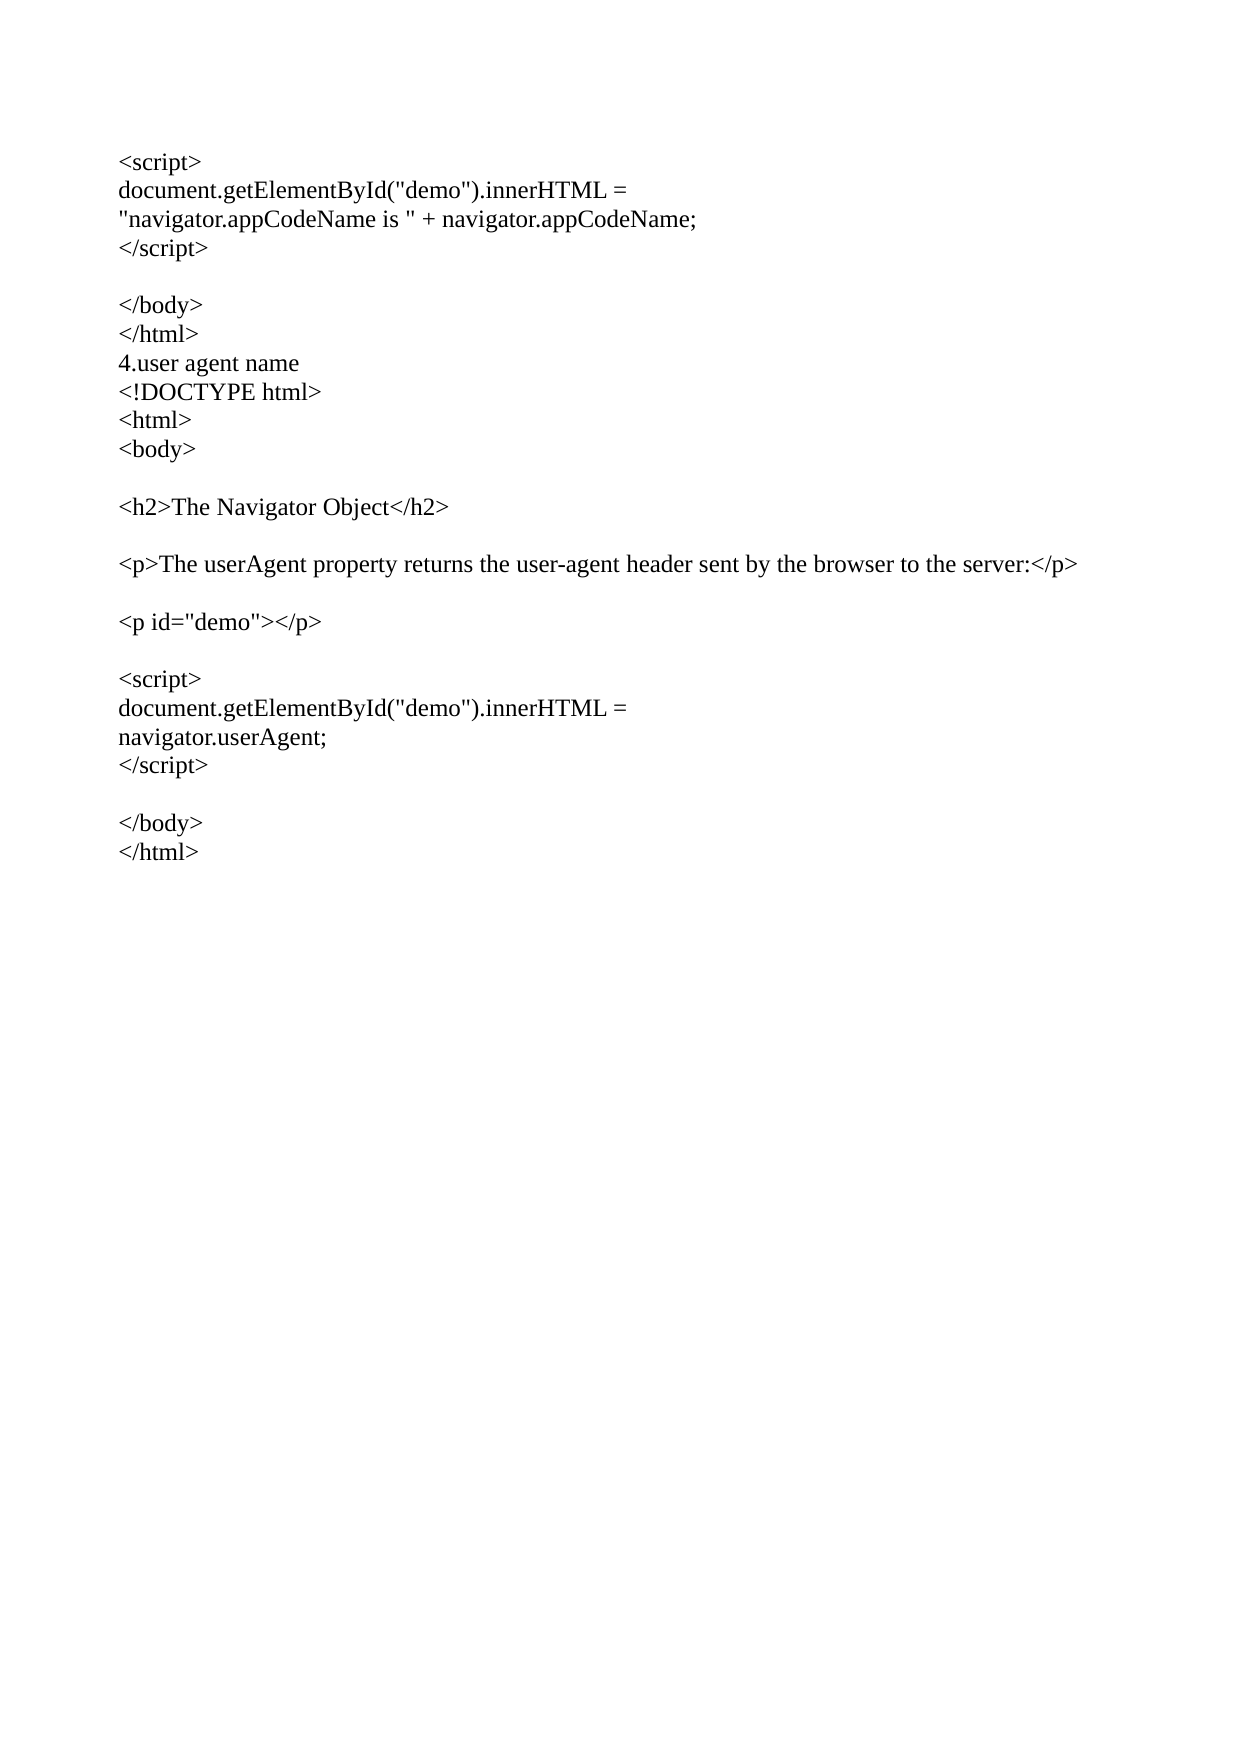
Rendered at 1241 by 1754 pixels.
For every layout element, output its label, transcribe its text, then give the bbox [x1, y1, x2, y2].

text <p>The userAgent property returns the user-agent header sent by the browser to the server:</p> [118, 549, 1122, 578]
text <script> [118, 147, 1122, 176]
text </body> [118, 291, 1122, 319]
text <h2>The Navigator Object</h2> [118, 492, 1122, 521]
text navigator.userAgent; [118, 722, 1122, 751]
text </body> [118, 808, 1122, 837]
text <body> [118, 434, 1122, 463]
text <!DOCTYPE html> [118, 377, 1122, 406]
text </script> [118, 233, 1122, 262]
text </html> [118, 837, 1122, 866]
text </html> [118, 319, 1122, 348]
text <p id="demo"></p> [118, 607, 1122, 636]
text <script> [118, 664, 1122, 693]
text <html> [118, 406, 1122, 434]
text </script> [118, 751, 1122, 779]
text 4.user agent name [118, 348, 1122, 377]
text document.getElementById("demo").innerHTML = [118, 176, 1122, 204]
text "navigator.appCodeName is " + navigator.appCodeName; [118, 204, 1122, 233]
text document.getElementById("demo").innerHTML = [118, 693, 1122, 722]
